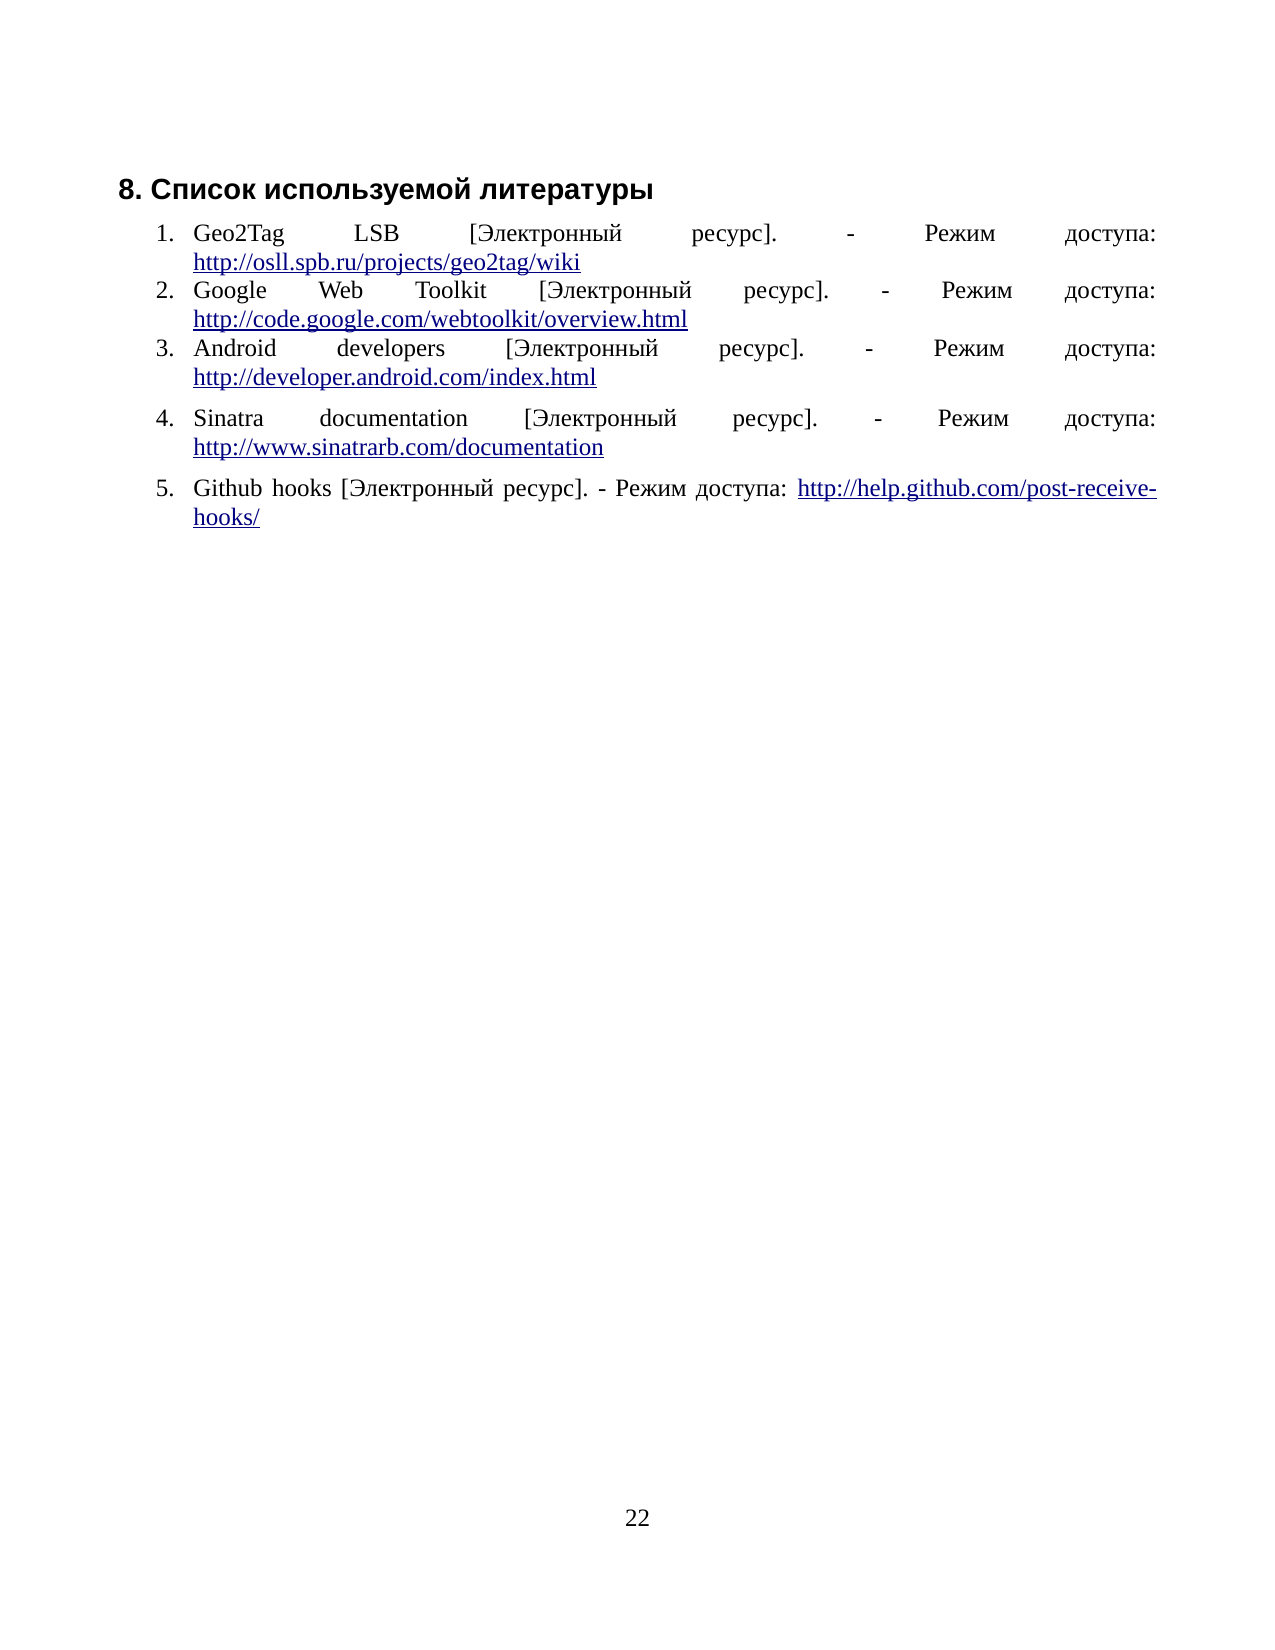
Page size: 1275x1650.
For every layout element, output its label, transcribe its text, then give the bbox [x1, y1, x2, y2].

list Android developers [Электронный ресурс]. - Режим доступа: http://developer.android.com/index.html [156, 333, 1157, 390]
list Sinatra documentation [Электронный ресурс]. - Режим доступа: http://www.sinatrarb.com/documentation [156, 403, 1157, 460]
list Google Web Toolkit [Электронный ресурс]. - Режим доступа: http://code.google.com/webtoolkit/overview.html [156, 275, 1157, 333]
subtitle 8. Список используемой литературы [118, 172, 1157, 205]
list Geo2Tag LSB [Электронный ресурс]. - Режим доступа: http://osll.spb.ru/projects/geo2tag/wiki [156, 218, 1157, 275]
list Github hooks [Электронный ресурс]. - Режим доступа: http://help.github.com/post-receive-hooks/ [156, 473, 1157, 530]
